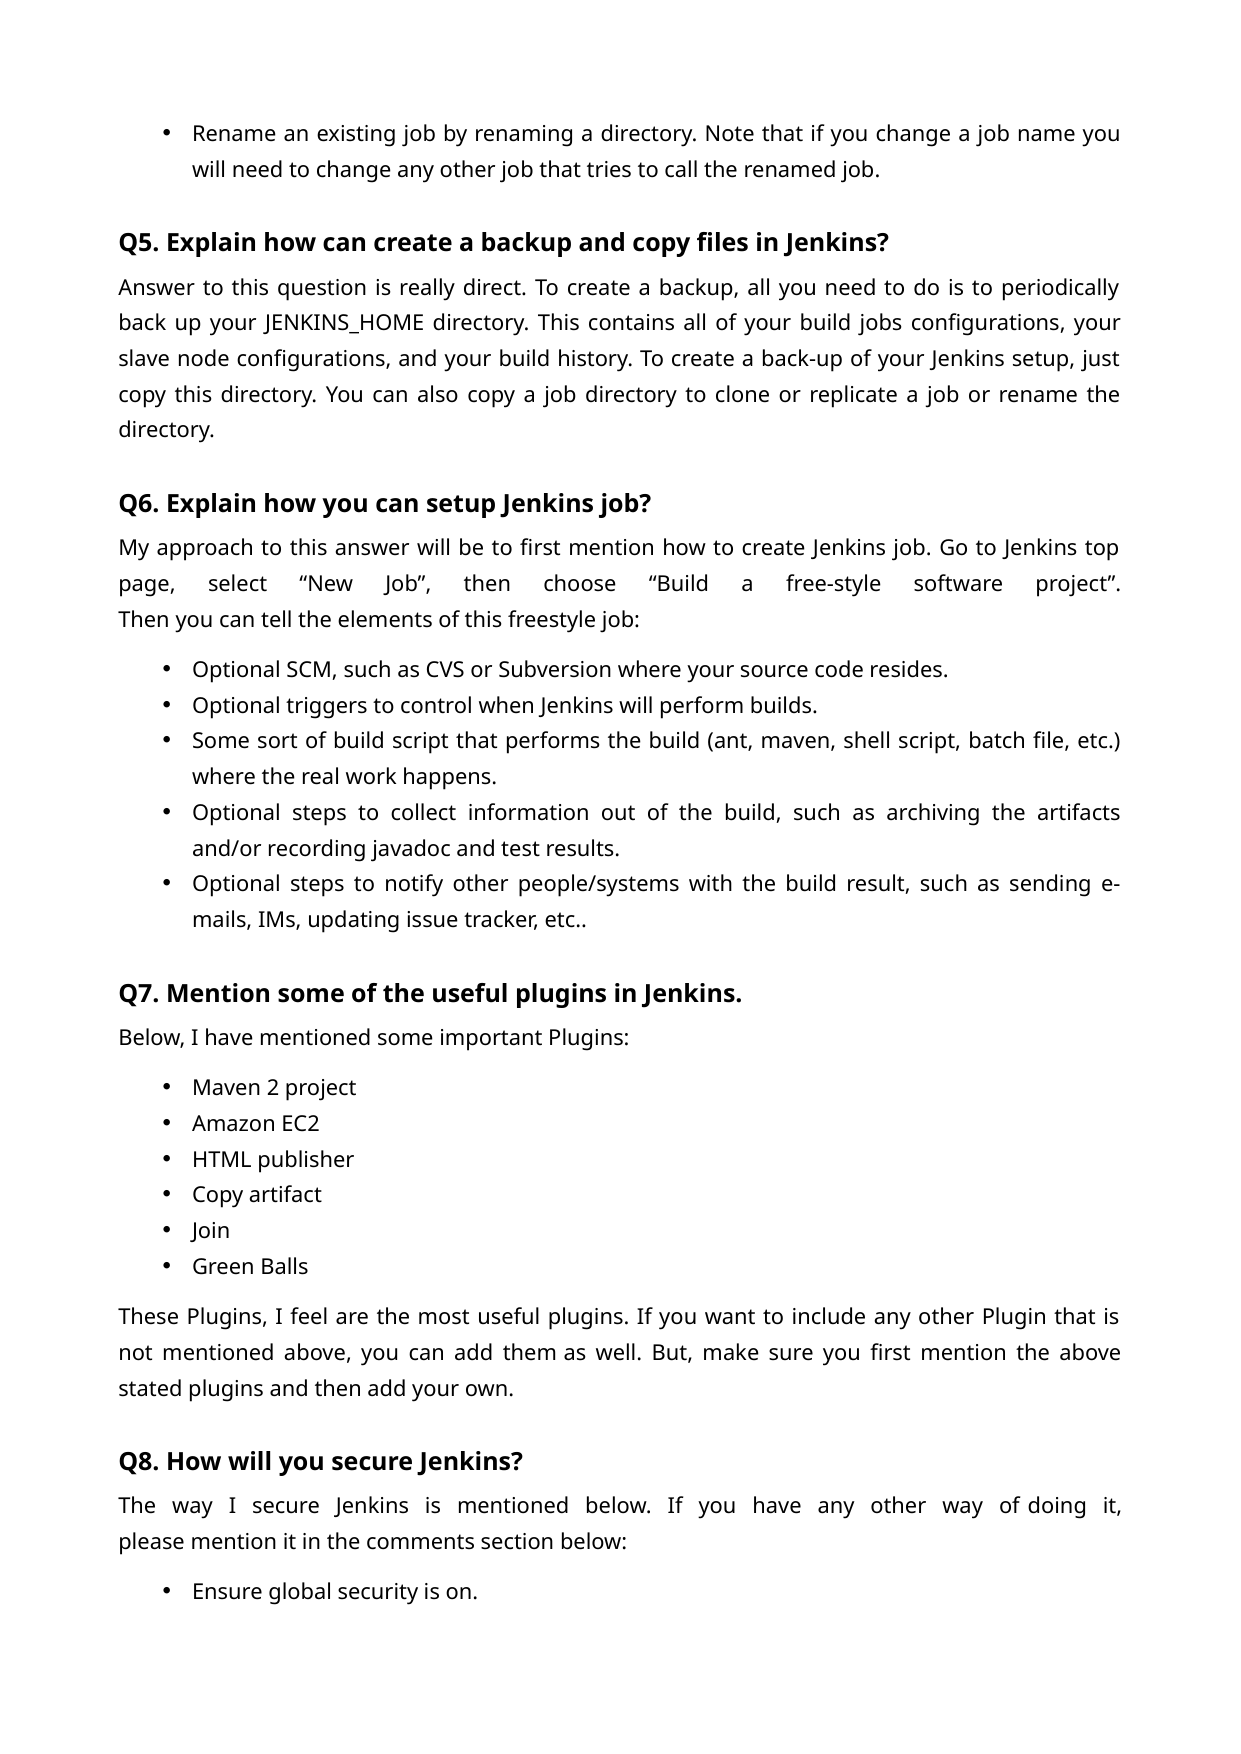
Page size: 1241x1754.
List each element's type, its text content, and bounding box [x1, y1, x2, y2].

subtitle Q5. Explain how can create a backup and copy files in Jenkins? [118, 225, 1122, 259]
list Optional SCM, such as CVS or Subversion where your source code resides. [162, 654, 1122, 684]
list Some sort of build script that performs the build (ant, maven, shell script, batch file, etc.) where the real work happens. [162, 725, 1122, 791]
subtitle Q6. Explain how you can setup Jenkins job? [118, 486, 1122, 520]
list Optional triggers to control when Jenkins will perform builds. [162, 690, 1122, 719]
text Below, I have mentioned some important Plugins: [118, 1022, 1122, 1052]
text Answer to this question is really direct. To create a backup, all you need to do is to periodically back up your JENKINS_HOME directory. This contains all of your build jobs configurations, your slave node configurations, and your build history. To create a back-up of your Jenkins setup, just copy this directory. You can also copy a job directory to clone or replicate a job or rename the directory. [118, 272, 1122, 444]
list HTML publisher [162, 1143, 1122, 1173]
subtitle Q8. How will you secure Jenkins? [118, 1444, 1122, 1478]
list Rename an existing job by renaming a directory. Note that if you change a job name you will need to change any other job that tries to call the renamed job. [162, 118, 1122, 184]
list Copy artifact [162, 1179, 1122, 1209]
list Optional steps to notify other people/systems with the build result, such as sending e-mails, IMs, updating issue tracker, etc.. [162, 868, 1122, 934]
subtitle Q7. Mention some of the useful plugins in Jenkins. [118, 975, 1122, 1009]
text My approach to this answer will be to first mention how to create Jenkins job. Go to Jenkins top page, select “New Job”, then choose “Build a free-style software project”. Then you can tell the elements of this freestyle job: [118, 532, 1122, 633]
text The way I secure Jenkins is mentioned below. If you have any other way of doing it, please mention it in the comments section below: [118, 1490, 1122, 1556]
list Ensure global security is on. [162, 1576, 1122, 1606]
text These Plugins, I feel are the most useful plugins. If you want to include any other Plugin that is not mentioned above, you can add them as well. But, make sure you first mention the above stated plugins and then add your own. [118, 1301, 1122, 1402]
list Optional steps to collect information out of the build, such as archiving the artifacts and/or recording javadoc and test results. [162, 797, 1122, 862]
list Maven 2 project [162, 1072, 1122, 1102]
list Amazon EC2 [162, 1108, 1122, 1138]
list Join [162, 1215, 1122, 1245]
list Green Balls [162, 1251, 1122, 1281]
